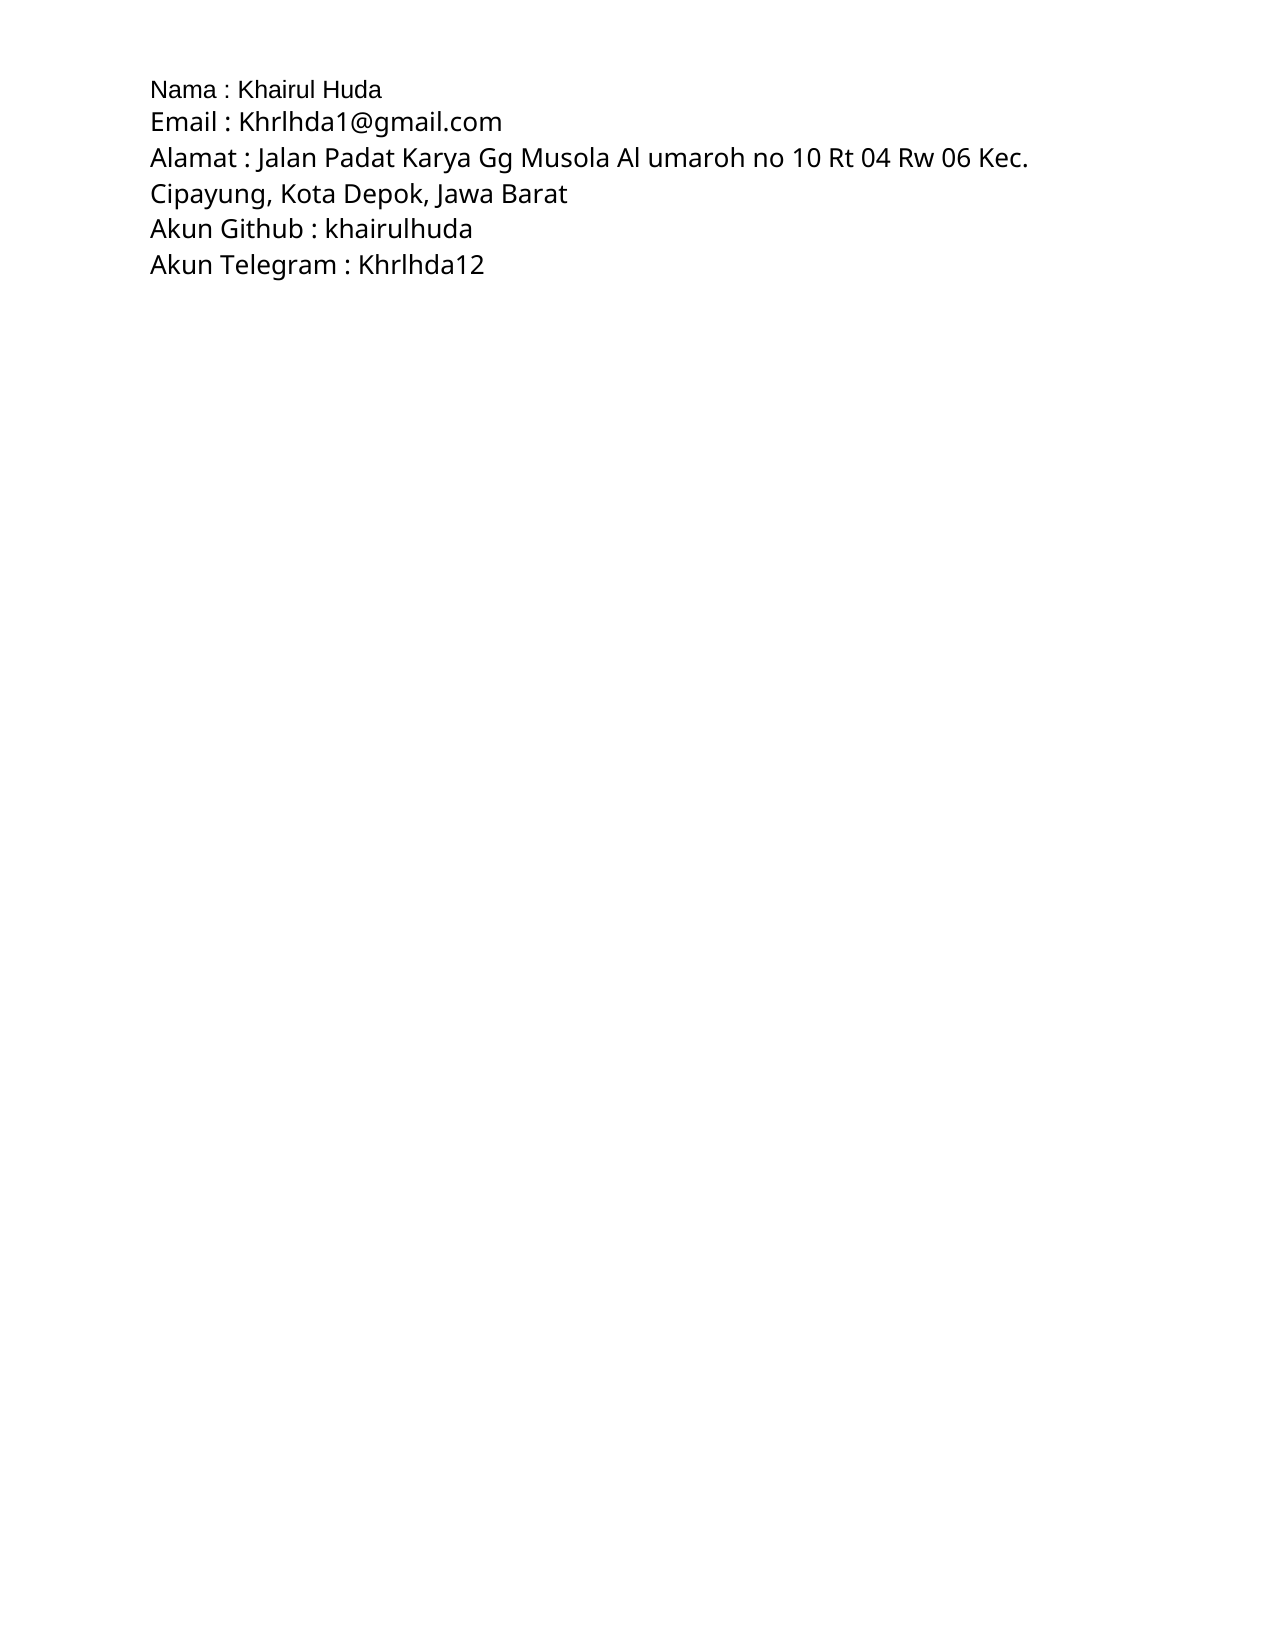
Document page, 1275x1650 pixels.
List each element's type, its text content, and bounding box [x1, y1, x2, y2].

text Nama : Khairul Huda [150, 75, 1125, 104]
text Email : Khrlhda1@gmail.com [150, 104, 1125, 139]
text Akun Github : khairulhuda [150, 211, 1125, 247]
text Akun Telegram : Khrlhda12 [150, 247, 1125, 282]
text Alamat : Jalan Padat Karya Gg Musola Al umaroh no 10 Rt 04 Rw 06 Kec. Cipayung, Kota Depok, Jawa Barat [150, 139, 1125, 211]
